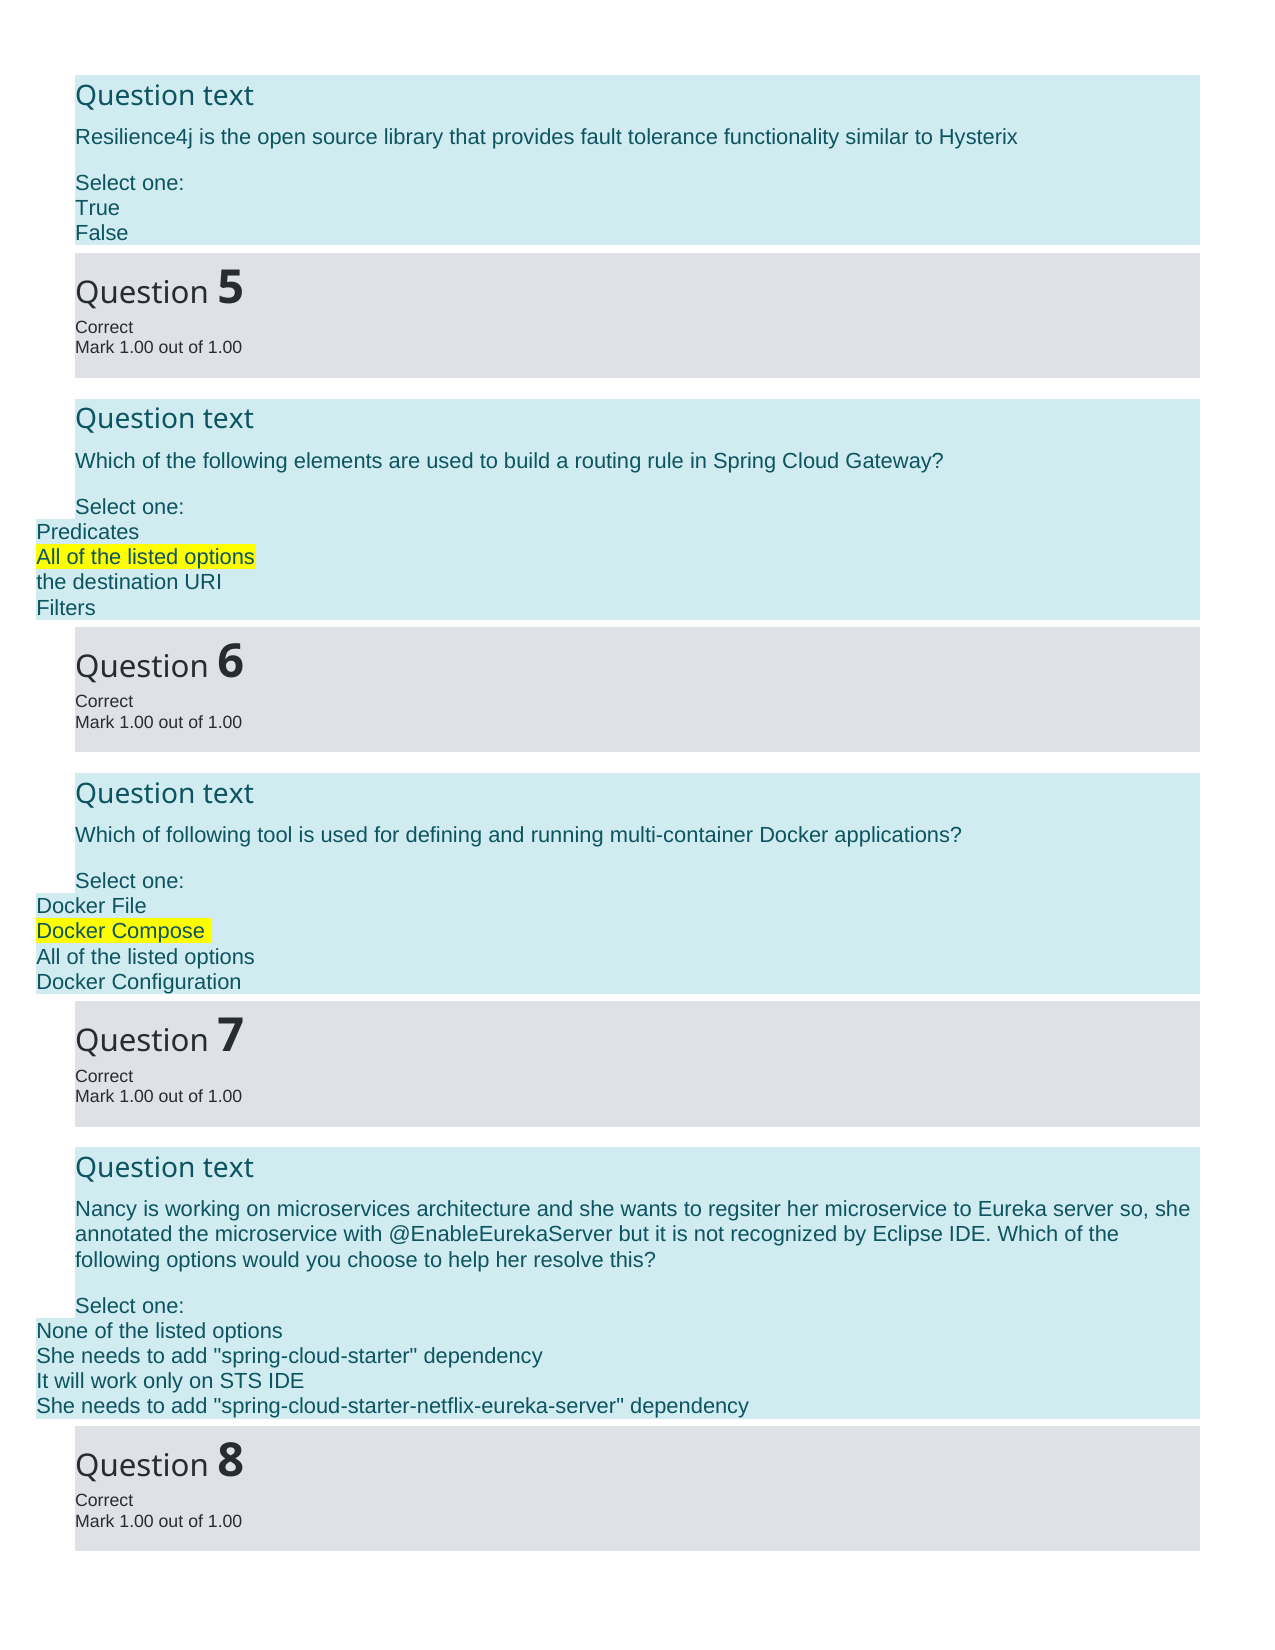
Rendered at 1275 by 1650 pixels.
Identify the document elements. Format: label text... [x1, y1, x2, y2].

subtitle Question text [75, 1147, 1200, 1186]
text Select one: [75, 494, 1200, 519]
subtitle Question text [75, 399, 1200, 437]
text Nancy is working on microservices architecture and she wants to regsiter her microservice to Eureka server so, she annotated the microservice with @EnableEurekaServer but it is not recognized by Eclipse IDE. Which of the following options would you choose to help her resolve this? [75, 1196, 1200, 1272]
text Select one: [75, 868, 1200, 893]
subtitle Question text [75, 773, 1200, 811]
text Select one: [75, 1293, 1200, 1318]
text Correct [75, 317, 1200, 337]
text the destination URI [36, 569, 1200, 594]
text Docker Configuration [36, 969, 1200, 994]
text Docker Compose [36, 918, 1200, 943]
subtitle Question 5 [75, 253, 1200, 317]
text Correct [75, 1490, 1200, 1510]
text All of the listed options [36, 943, 1200, 969]
text Correct [75, 1065, 1200, 1086]
text Mark 1.00 out of 1.00 [75, 1086, 1200, 1106]
subtitle Question 7 [75, 1001, 1200, 1065]
text Which of following tool is used for defining and running multi-container Docker applications? [75, 822, 1200, 847]
text Filters [36, 594, 1200, 620]
text Docker File [36, 893, 1200, 918]
text None of the listed options [36, 1318, 1200, 1343]
text She needs to add "spring-cloud-starter-netflix-eureka-server" dependency [36, 1393, 1200, 1419]
text Resilience4j is the open source library that provides fault tolerance functionality similar to Hysterix [75, 124, 1200, 149]
text It will work only on STS IDE [36, 1368, 1200, 1393]
subtitle Question 6 [75, 627, 1200, 691]
text Select one: [75, 170, 1200, 195]
text True [75, 195, 1200, 220]
text Correct [75, 691, 1200, 711]
text Predicates [36, 519, 1200, 544]
text Mark 1.00 out of 1.00 [75, 337, 1200, 358]
text Mark 1.00 out of 1.00 [75, 711, 1200, 732]
text All of the listed options [36, 544, 1200, 569]
subtitle Question 8 [75, 1426, 1200, 1490]
text Which of the following elements are used to build a routing rule in Spring Cloud Gateway? [75, 448, 1200, 473]
text She needs to add "spring-cloud-starter" dependency [36, 1343, 1200, 1368]
text Mark 1.00 out of 1.00 [75, 1510, 1200, 1531]
subtitle Question text [75, 75, 1200, 113]
text False [75, 220, 1200, 245]
